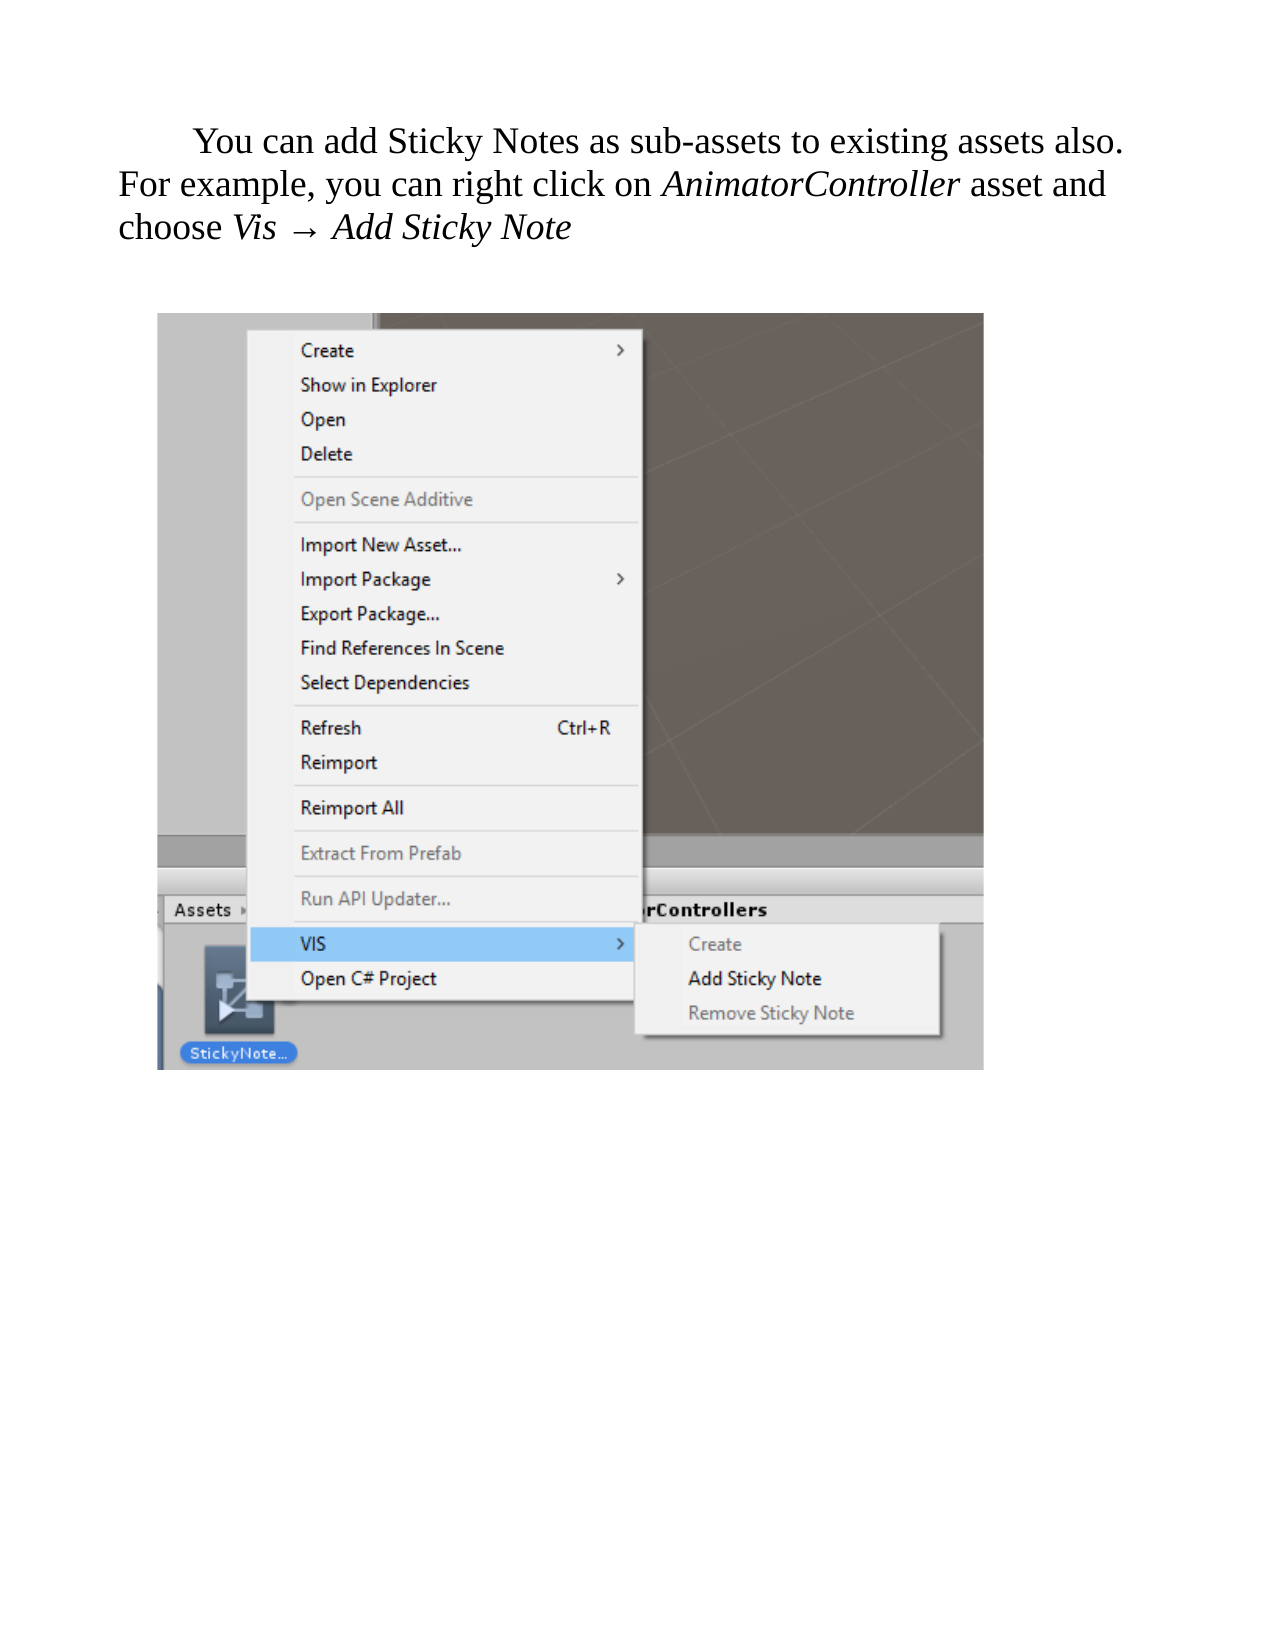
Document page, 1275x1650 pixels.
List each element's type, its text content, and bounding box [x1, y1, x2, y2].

text You can add Sticky Notes as sub-assets to existing assets also. For example, you can right click on AnimatorController asset and choose Vis → Add Sticky Note [118, 118, 1157, 247]
picture [157, 313, 984, 1070]
